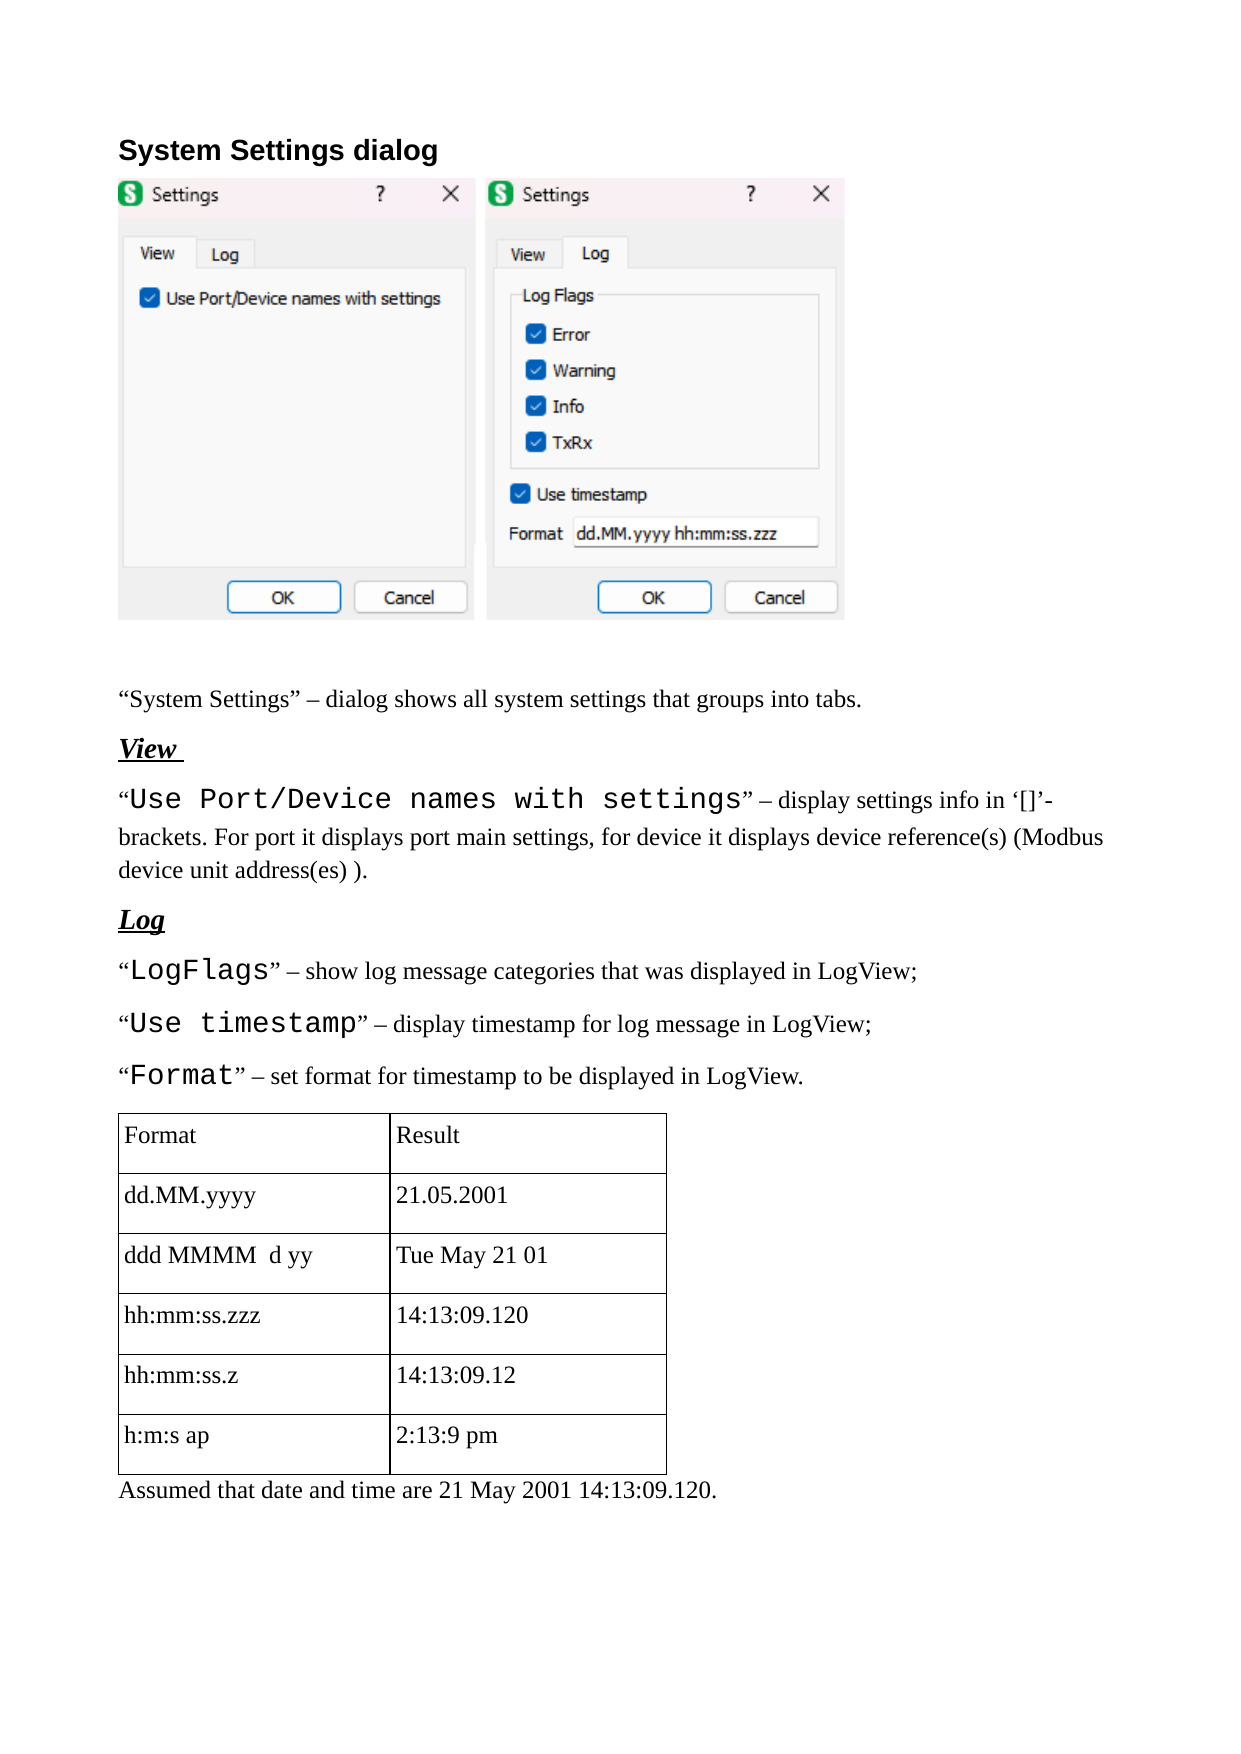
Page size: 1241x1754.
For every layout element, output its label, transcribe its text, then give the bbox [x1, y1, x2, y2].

table_header Format [119, 1114, 389, 1173]
table_cell Tue May 21 01 [391, 1234, 666, 1293]
text “System Settings” – dialog shows all system settings that groups into tabs. [118, 684, 1122, 712]
text “LogFlags” – show log message categories that was displayed in LogView; [118, 956, 1122, 988]
text View [118, 731, 1122, 765]
picture [118, 178, 845, 620]
text Log [118, 902, 1122, 936]
table_header Result [391, 1114, 666, 1173]
table_cell 14:13:09.12 [391, 1355, 666, 1413]
table_cell 21.05.2001 [391, 1174, 666, 1233]
table_cell ddd MMMM d yy [119, 1234, 389, 1293]
table_cell hh:mm:ss.z [119, 1355, 389, 1413]
table_cell h:m:s ap [119, 1415, 389, 1474]
subtitle System Settings dialog [118, 133, 1122, 166]
table_cell 2:13:9 pm [391, 1415, 666, 1474]
text “Use timestamp” – display timestamp for log message in LogView; [118, 1008, 1122, 1041]
text Assumed that date and time are 21 May 2001 14:13:09.120. [118, 1475, 1122, 1503]
table_cell hh:mm:ss.zzz [119, 1294, 389, 1353]
table_cell dd.MM.yyyy [119, 1174, 389, 1233]
text “Format” – set format for timestamp to be displayed in LogView. [118, 1061, 1122, 1093]
table_cell 14:13:09.120 [391, 1294, 666, 1353]
text “Use Port/Device names with settings” – display settings info in ‘[]’-brackets. For port it displays port main settings, for device it displays device reference(s) (Modbus device unit address(es) ). [118, 784, 1122, 883]
